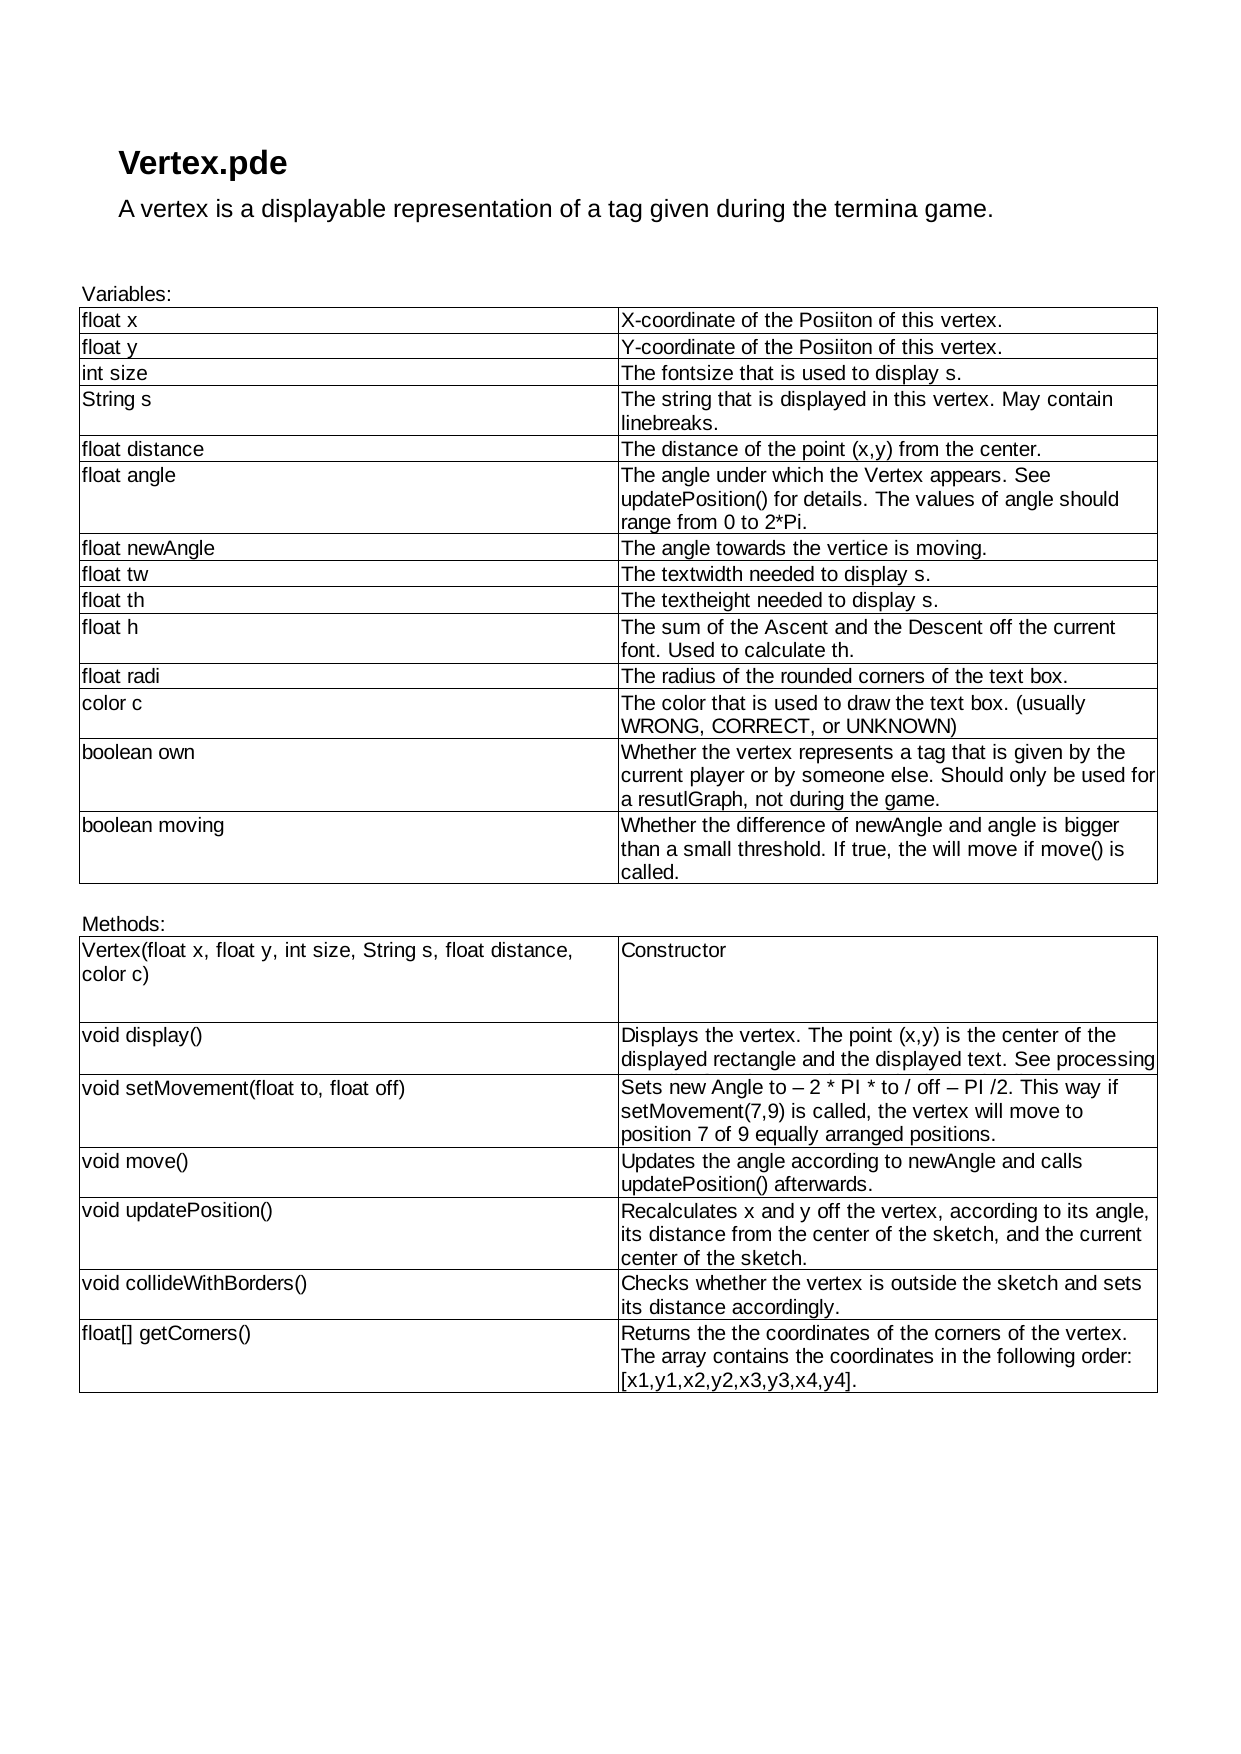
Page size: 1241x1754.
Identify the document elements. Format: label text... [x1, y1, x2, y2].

subtitle Vertex.pde [118, 143, 1122, 182]
text A vertex is a displayable representation of a tag given during the termina game. [118, 194, 1122, 223]
